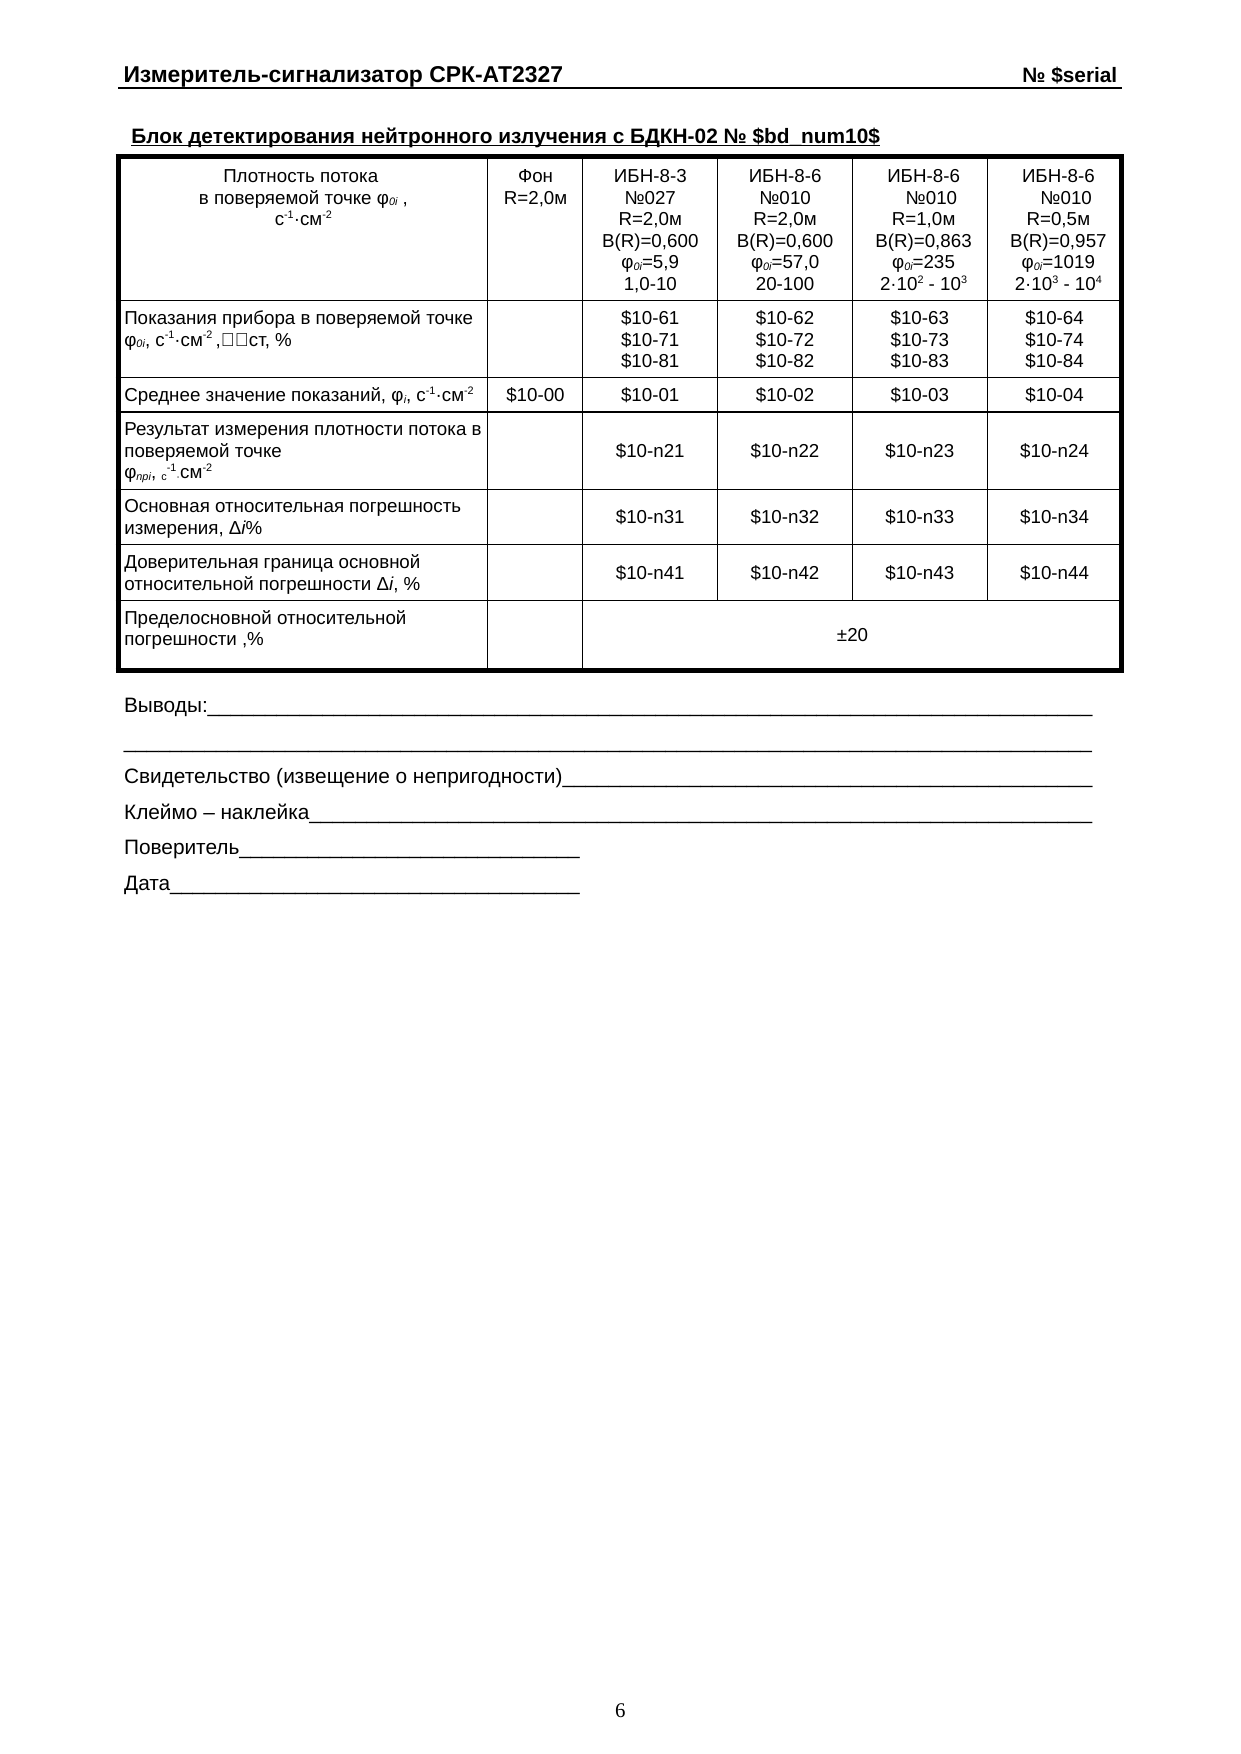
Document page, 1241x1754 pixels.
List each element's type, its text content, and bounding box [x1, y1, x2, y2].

table_cell $10-63 $10-73 $10-83 [853, 301, 987, 377]
table_cell Фон R=2,0м [488, 159, 582, 300]
table_cell $10-n42 [718, 545, 852, 600]
table_cell ИБН-8-6 №010 R=0,5м B(R)=0,957 φ0i=1019 2·103 - 104 [988, 159, 1119, 300]
table_cell ±20 [583, 601, 1119, 668]
table_cell ИБН-8-6 №010 R=1,0м B(R)=0,863 φ0i=235 2·102 - 103 [853, 159, 987, 300]
table_cell $10-n44 [988, 545, 1119, 600]
table_cell Свидетельство (извещение о непригодности) [118, 758, 1122, 794]
table_cell $10-n34 [988, 490, 1119, 544]
table_cell Пределосновной относительной погрешности ,% [121, 601, 487, 668]
table_cell $10-04 [988, 378, 1119, 411]
table_cell ИБН-8-3 №027 R=2,0м B(R)=0,600 φ0i=5,9 1,0-10 [583, 159, 717, 300]
table_cell $10-62 $10-72 $10-82 [718, 301, 852, 377]
table_header Выводы: [118, 688, 1122, 723]
table_cell $10-n22 [718, 413, 852, 488]
table_cell [488, 545, 582, 600]
table_cell Основная относительная погрешность измерения, Δi% [121, 490, 487, 544]
table_cell $10-03 [853, 378, 987, 411]
table_cell $10-n24 [988, 413, 1119, 488]
table_cell $10-64 $10-74 $10-84 [988, 301, 1119, 377]
table_cell [118, 723, 1122, 758]
table_cell Показания прибора в поверяемой точке φ0i, с-1·см-2 ,ст, % [121, 301, 487, 377]
table_cell $10-n32 [718, 490, 852, 544]
table_cell Поверитель [118, 829, 1122, 864]
table_cell [488, 301, 582, 377]
table_cell ИБН-8-6 №010 R=2,0м B(R)=0,600 φ0i=57,0 20-100 [718, 159, 852, 300]
table_cell Среднее значение показаний, φi, с-1·см-2 [121, 378, 487, 411]
table_cell Плотность потока в поверяемой точке φ0i , с-1·см-2 [121, 159, 487, 300]
table_cell Доверительная граница основной относительной погрешности Δi, % [121, 545, 487, 600]
table_cell $10-n33 [853, 490, 987, 544]
table_cell [488, 601, 582, 668]
table_cell $10-01 [583, 378, 717, 411]
table_cell $10-n43 [853, 545, 987, 600]
table_cell $10-61 $10-71 $10-81 [583, 301, 717, 377]
table_cell $10-n23 [853, 413, 987, 488]
table_header Блок детектирования нейтронного излучения с БДКН-02 № $bd_num10$ [118, 119, 1122, 154]
table_cell $10-n31 [583, 490, 717, 544]
table_cell [488, 490, 582, 544]
table_cell $10-n21 [583, 413, 717, 488]
table_cell Дата [118, 865, 1122, 900]
table_cell Клеймо – наклейка [118, 794, 1122, 829]
table_cell $10-n41 [583, 545, 717, 600]
table_cell $10-02 [718, 378, 852, 411]
table_cell [488, 413, 582, 488]
table_cell $10-00 [488, 378, 582, 411]
table_cell Результат измерения плотности потока в поверяемой точке φnpi, с-1·см-2 [121, 413, 487, 488]
